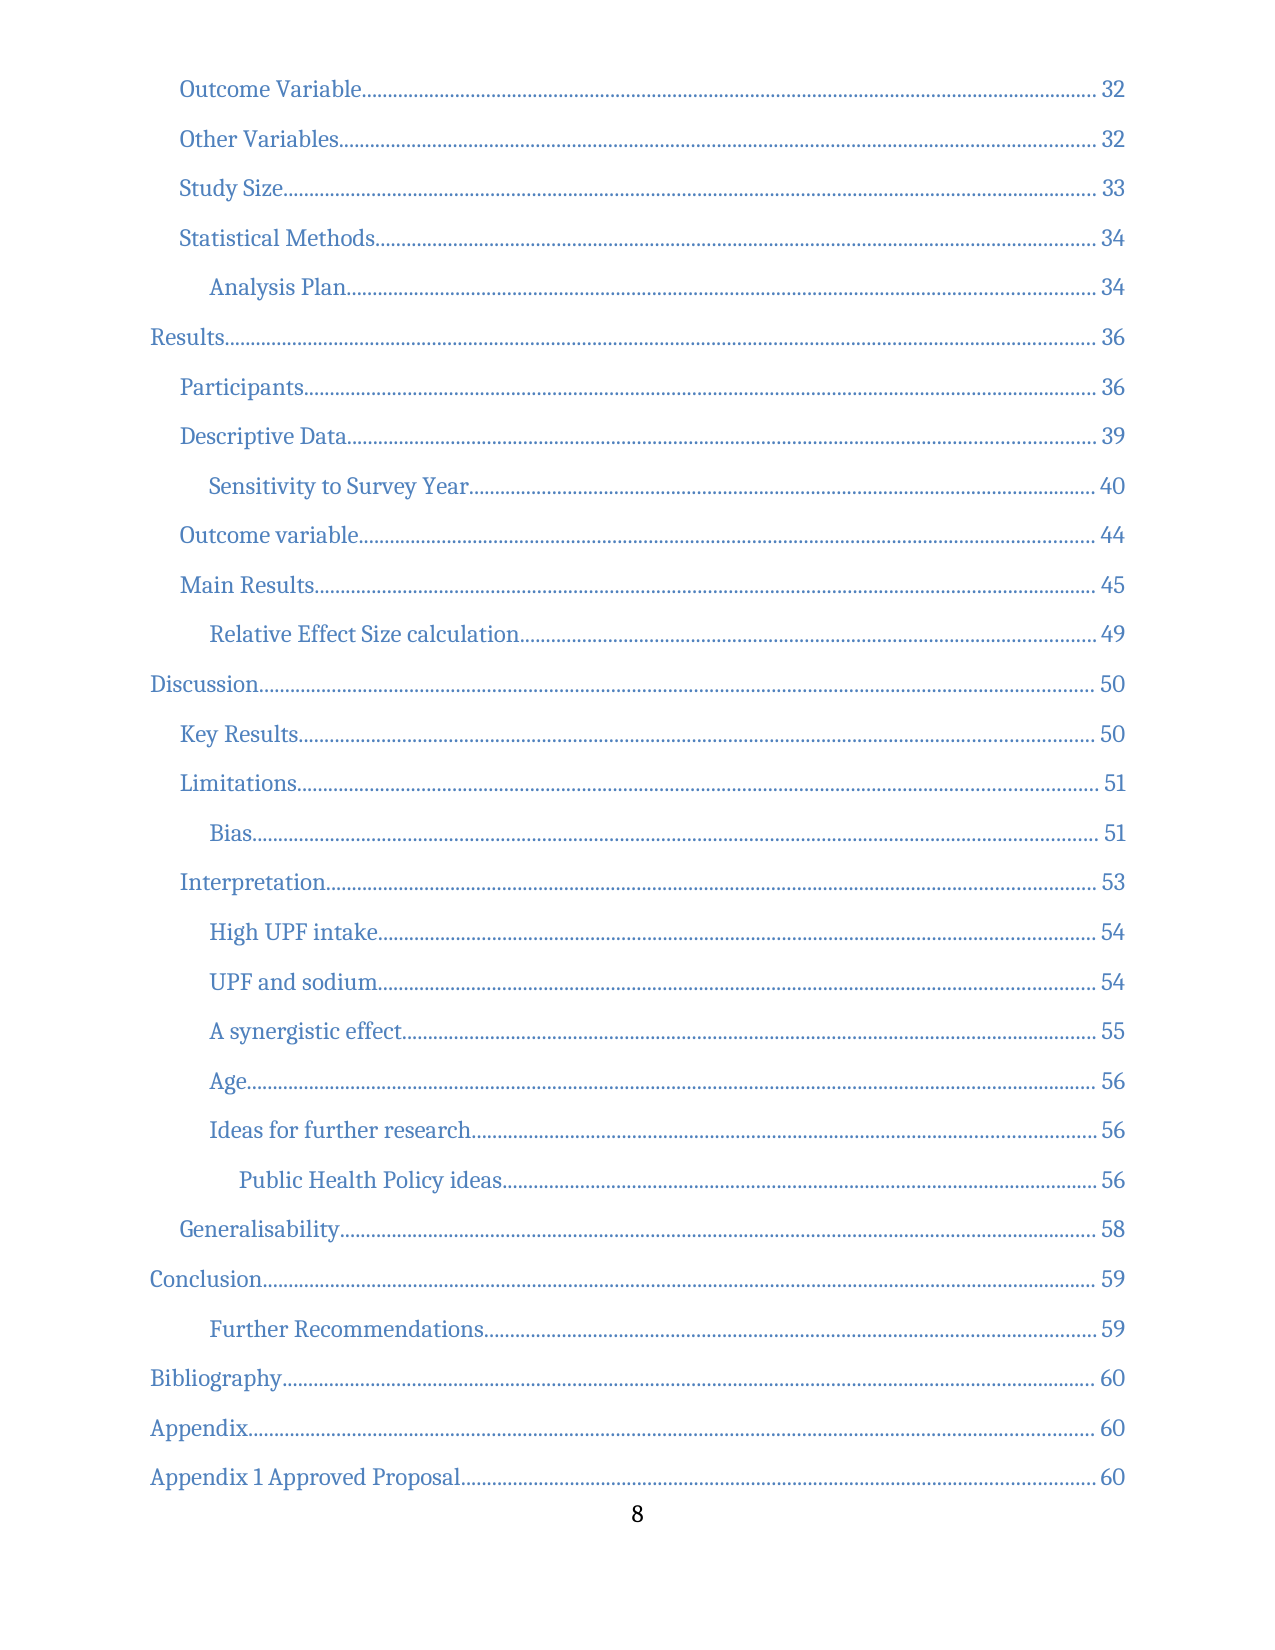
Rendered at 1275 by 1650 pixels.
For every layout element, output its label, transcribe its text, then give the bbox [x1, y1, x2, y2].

text Results 36 [150, 323, 1125, 352]
text Generalisability 58 [179, 1215, 1125, 1244]
text Participants 36 [179, 372, 1125, 401]
text Other Variables 32 [179, 124, 1125, 153]
text Analysis Plan 34 [209, 273, 1125, 302]
text Conclusion 59 [150, 1265, 1125, 1294]
text Limitations 51 [179, 769, 1125, 798]
text High UPF intake 54 [209, 918, 1125, 947]
text Statistical Methods 34 [179, 224, 1125, 252]
text Public Health Policy ideas 56 [238, 1166, 1125, 1194]
text Appendix 1 Approved Proposal 60 [150, 1463, 1125, 1492]
text A synergistic effect 55 [209, 1017, 1125, 1046]
text Main Results 45 [179, 571, 1125, 599]
text Further Recommendations 59 [209, 1314, 1125, 1343]
text Bias 51 [209, 819, 1125, 847]
text Interpretation 53 [179, 868, 1125, 897]
text Key Results 50 [179, 719, 1125, 748]
text Sensitivity to Survey Year 40 [209, 472, 1125, 500]
text Bibliography 60 [150, 1364, 1125, 1393]
text Outcome Variable 32 [179, 75, 1125, 104]
text Age 56 [209, 1067, 1125, 1095]
text Descriptive Data 39 [179, 422, 1125, 451]
text Relative Effect Size calculation 49 [209, 620, 1125, 649]
text Outcome variable 44 [179, 521, 1125, 550]
text Ideas for further research 56 [209, 1116, 1125, 1145]
text Discussion 50 [150, 670, 1125, 699]
text UPF and sodium 54 [209, 967, 1125, 996]
text Study Size 33 [179, 174, 1125, 203]
text Appendix 60 [150, 1414, 1125, 1442]
